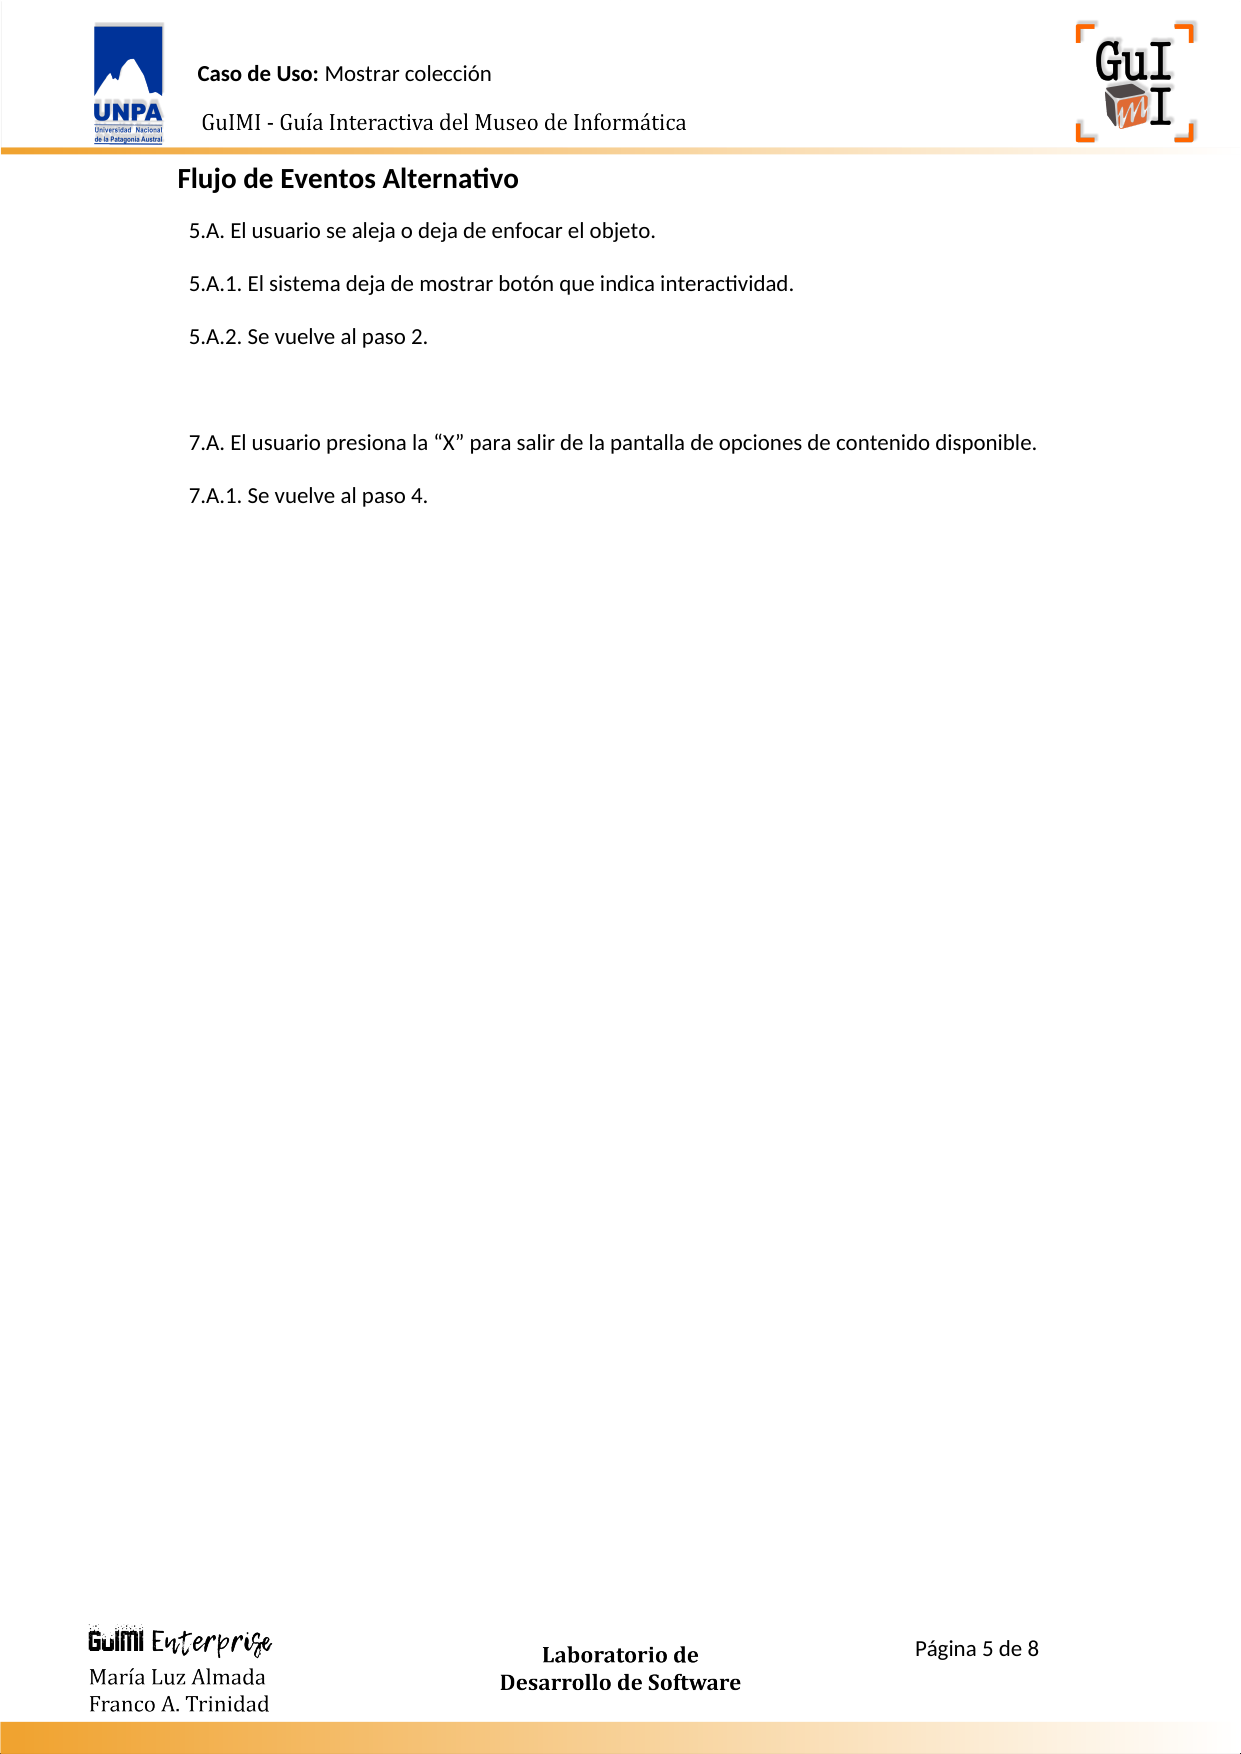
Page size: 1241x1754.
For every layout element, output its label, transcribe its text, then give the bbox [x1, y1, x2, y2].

text 7.A.1. Se vuelve al paso 4. [188, 481, 1063, 509]
text 7.A. El usuario presiona la “X” para salir de la pantalla de opciones de contenido disponible. [188, 428, 1063, 456]
subtitle Flujo de Eventos Alternativo [177, 160, 1063, 196]
picture [0, 0, 1241, 155]
picture [0, 1613, 1241, 1754]
text 5.A.2. Se vuelve al paso 2. [188, 322, 1063, 350]
text 5.A.1. El sistema deja de mostrar botón que indica interactividad. [188, 269, 1063, 297]
text 5.A. El usuario se aleja o deja de enfocar el objeto. [188, 216, 1063, 244]
